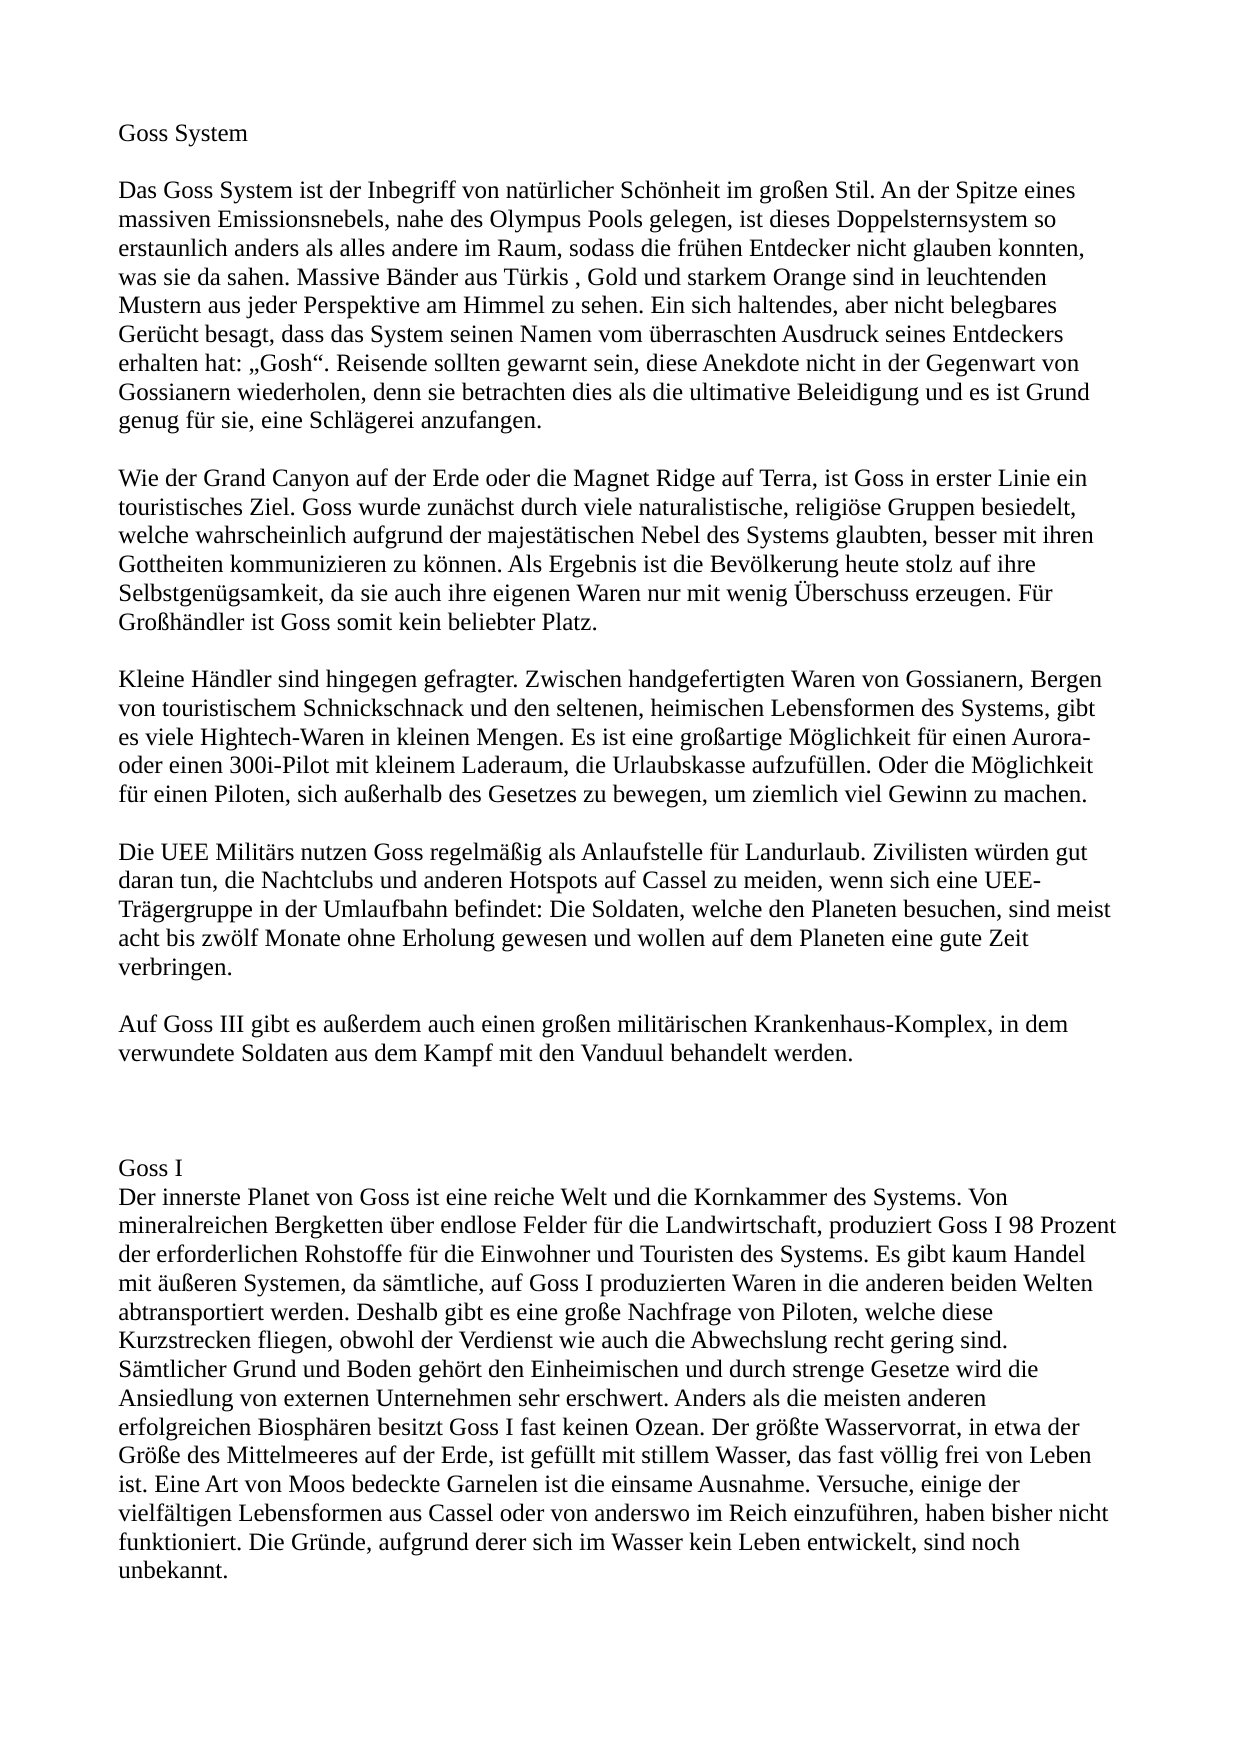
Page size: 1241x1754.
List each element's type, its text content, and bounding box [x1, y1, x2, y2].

text Kleine Händler sind hingegen gefragter. Zwischen handgefertigten Waren von Gossianern, Bergen von touristischem Schnickschnack und den seltenen, heimischen Lebensformen des Systems, gibt es viele Hightech-Waren in kleinen Mengen. Es ist eine großartige Möglichkeit für einen Aurora- oder einen 300i-Pilot mit kleinem Laderaum, die Urlaubskasse aufzufüllen. Oder die Möglichkeit für einen Piloten, sich außerhalb des Gesetzes zu bewegen, um ziemlich viel Gewinn zu machen. [118, 664, 1122, 808]
text Wie der Grand Canyon auf der Erde oder die Magnet Ridge auf Terra, ist Goss in erster Linie ein touristisches Ziel. Goss wurde zunächst durch viele naturalistische, religiöse Gruppen besiedelt, welche wahrscheinlich aufgrund der majestätischen Nebel des Systems glaubten, besser mit ihren Gottheiten kommunizieren zu können. Als Ergebnis ist die Bevölkerung heute stolz auf ihre Selbstgenügsamkeit, da sie auch ihre eigenen Waren nur mit wenig Überschuss erzeugen. Für Großhändler ist Goss somit kein beliebter Platz. [118, 463, 1122, 636]
text Das Goss System ist der Inbegriff von natürlicher Schönheit im großen Stil. An der Spitze eines massiven Emissionsnebels, nahe des Olympus Pools gelegen, ist dieses Doppelsternsystem so erstaunlich anders als alles andere im Raum, sodass die frühen Entdecker nicht glauben konnten, was sie da sahen. Massive Bänder aus Türkis , Gold und starkem Orange sind in leuchtenden Mustern aus jeder Perspektive am Himmel zu sehen. Ein sich haltendes, aber nicht belegbares Gerücht besagt, dass das System seinen Namen vom überraschten Ausdruck seines Entdeckers erhalten hat: „Gosh“. Reisende sollten gewarnt sein, diese Anekdote nicht in der Gegenwart von Gossianern wiederholen, denn sie betrachten dies als die ultimative Beleidigung und es ist Grund genug für sie, eine Schlägerei anzufangen. [118, 176, 1122, 434]
text Die UEE Militärs nutzen Goss regelmäßig als Anlaufstelle für Landurlaub. Zivilisten würden gut daran tun, die Nachtclubs und anderen Hotspots auf Cassel zu meiden, wenn sich eine UEE-Trägergruppe in der Umlaufbahn befindet: Die Soldaten, welche den Planeten besuchen, sind meist acht bis zwölf Monate ohne Erholung gewesen und wollen auf dem Planeten eine gute Zeit verbringen. [118, 837, 1122, 981]
text Goss System [118, 118, 1122, 147]
text Goss I [118, 1153, 1122, 1182]
text Auf Goss III gibt es außerdem auch einen großen militärischen Krankenhaus-Komplex, in dem verwundete Soldaten aus dem Kampf mit den Vanduul behandelt werden. [118, 1009, 1122, 1067]
text Der innerste Planet von Goss ist eine reiche Welt und die Kornkammer des Systems. Von mineralreichen Bergketten über endlose Felder für die Landwirtschaft, produziert Goss I 98 Prozent der erforderlichen Rohstoffe für die Einwohner und Touristen des Systems. Es gibt kaum Handel mit äußeren Systemen, da sämtliche, auf Goss I produzierten Waren in die anderen beiden Welten abtransportiert werden. Deshalb gibt es eine große Nachfrage von Piloten, welche diese Kurzstrecken fliegen, obwohl der Verdienst wie auch die Abwechslung recht gering sind. Sämtlicher Grund und Boden gehört den Einheimischen und durch strenge Gesetze wird die Ansiedlung von externen Unternehmen sehr erschwert. Anders als die meisten anderen erfolgreichen Biosphären besitzt Goss I fast keinen Ozean. Der größte Wasservorrat, in etwa der Größe des Mittelmeeres auf der Erde, ist gefüllt mit stillem Wasser, das fast völlig frei von Leben ist. Eine Art von Moos bedeckte Garnelen ist die einsame Ausnahme. Versuche, einige der vielfältigen Lebensformen aus Cassel oder von anderswo im Reich einzuführen, haben bisher nicht funktioniert. Die Gründe, aufgrund derer sich im Wasser kein Leben entwickelt, sind noch unbekannt. [118, 1182, 1122, 1584]
